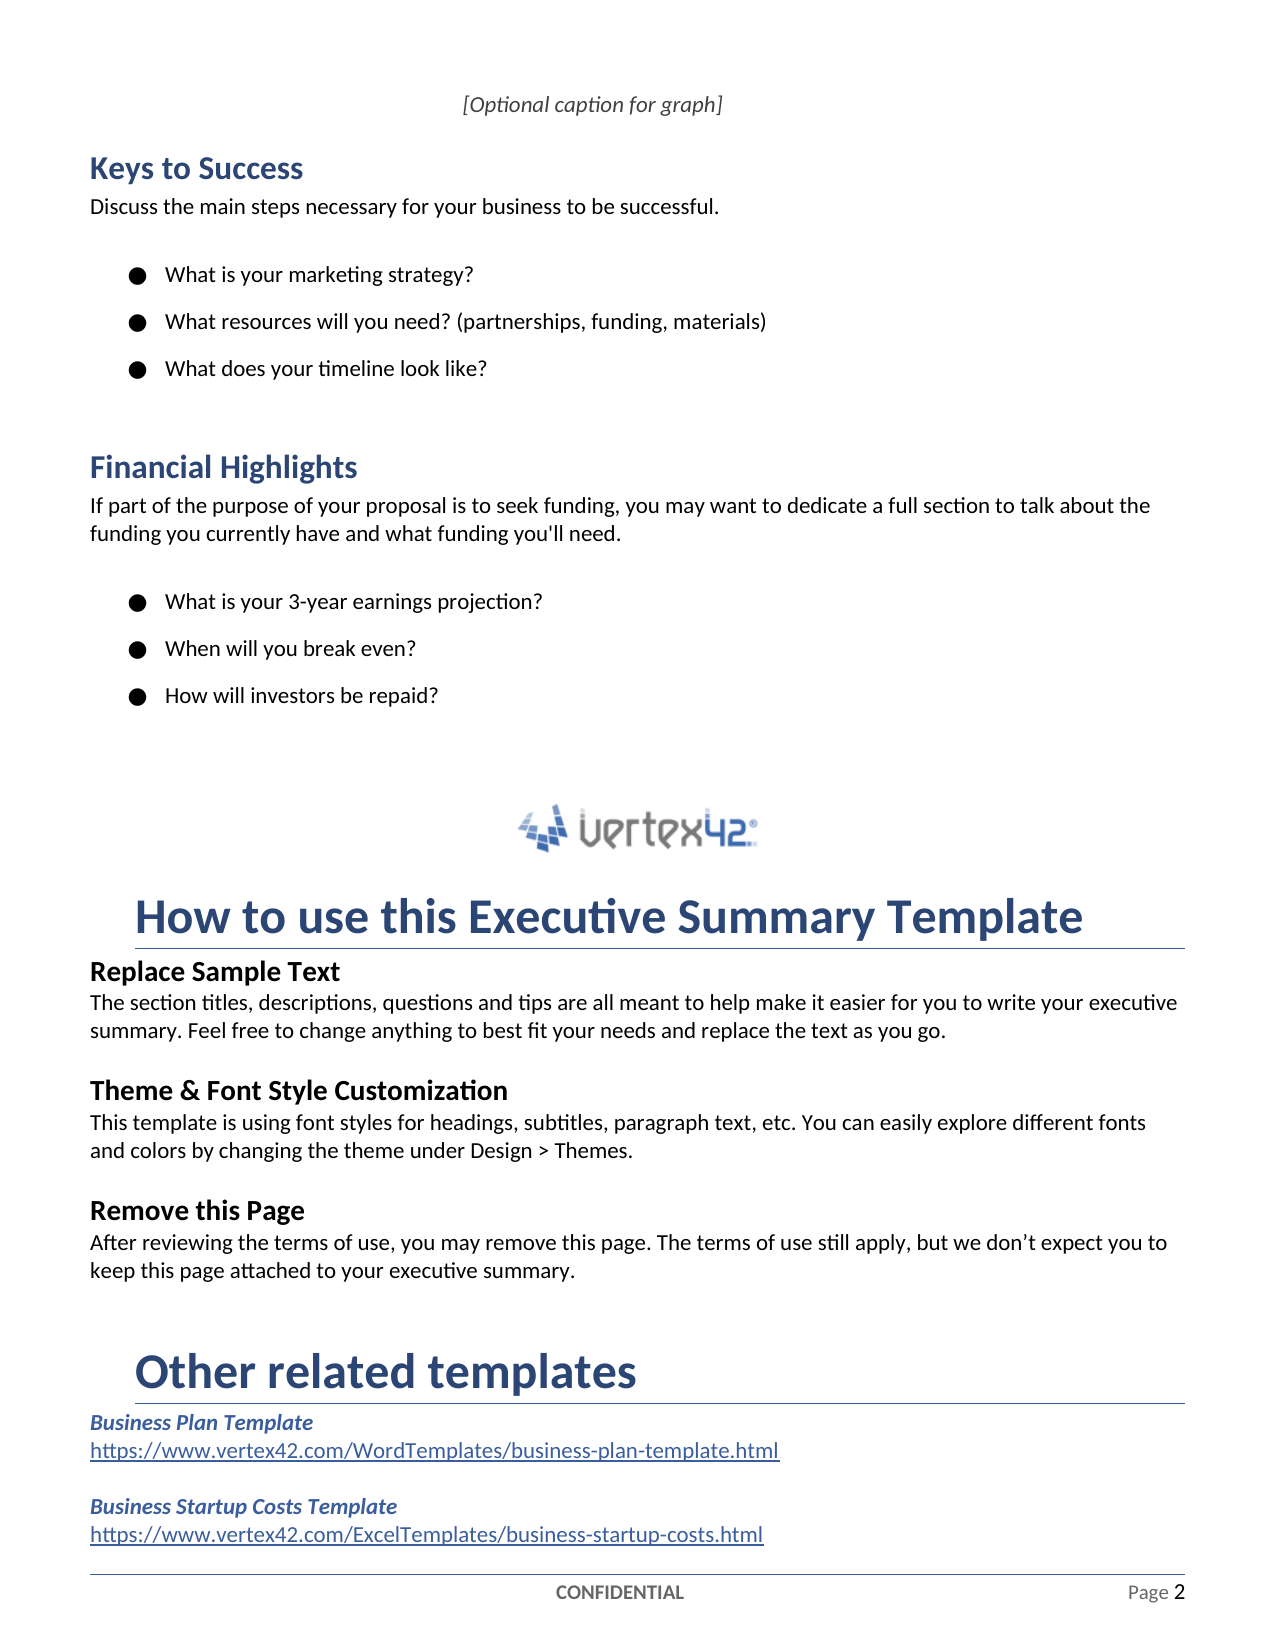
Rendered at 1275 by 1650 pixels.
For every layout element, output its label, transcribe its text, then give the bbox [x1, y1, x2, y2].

text Business Plan Template [90, 1408, 1185, 1436]
subtitle Theme & Font Style Customization [90, 1072, 1185, 1108]
list What is your marketing strategy? [127, 248, 1185, 295]
title How to use this Executive Summary Template [135, 884, 1185, 948]
text Discuss the main steps necessary for your business to be successful. [90, 192, 1185, 220]
picture [512, 800, 763, 857]
subtitle Replace Sample Text [90, 953, 1185, 988]
title Other related templates [135, 1340, 1185, 1403]
subtitle Financial Highlights [90, 446, 1185, 487]
subtitle Remove this Page [90, 1192, 1185, 1228]
list What resources will you need? (partnerships, funding, materials) [127, 295, 1185, 342]
list What does your timeline look like? [127, 342, 1185, 389]
list When will you break even? [127, 622, 1185, 669]
list How will investors be repaid? [127, 669, 1185, 716]
list What is your 3-year earnings projection? [127, 575, 1185, 622]
subtitle Keys to Success [90, 147, 1185, 188]
text After reviewing the terms of use, you may remove this page. The terms of use still apply, but we don’t expect you to keep this page attached to your executive summary. [90, 1228, 1185, 1284]
text If part of the purpose of your proposal is to seek funding, you may want to dedicate a full section to talk about the funding you currently have and what funding you'll need. [90, 491, 1185, 547]
text The section titles, descriptions, questions and tips are all meant to help make it easier for you to write your executive summary. Feel free to change anything to best fit your needs and replace the text as you go. [90, 988, 1185, 1044]
text https://www.vertex42.com/WordTemplates/business-plan-template.html [90, 1436, 1185, 1464]
text https://www.vertex42.com/ExcelTemplates/business-startup-costs.html [90, 1520, 1185, 1548]
text This template is using font styles for headings, subtitles, paragraph text, etc. You can easily explore different fonts and colors by changing the theme under Design > Themes. [90, 1108, 1185, 1164]
text Business Startup Costs Template [90, 1492, 1185, 1520]
text [Optional caption for graph] [90, 90, 1095, 118]
